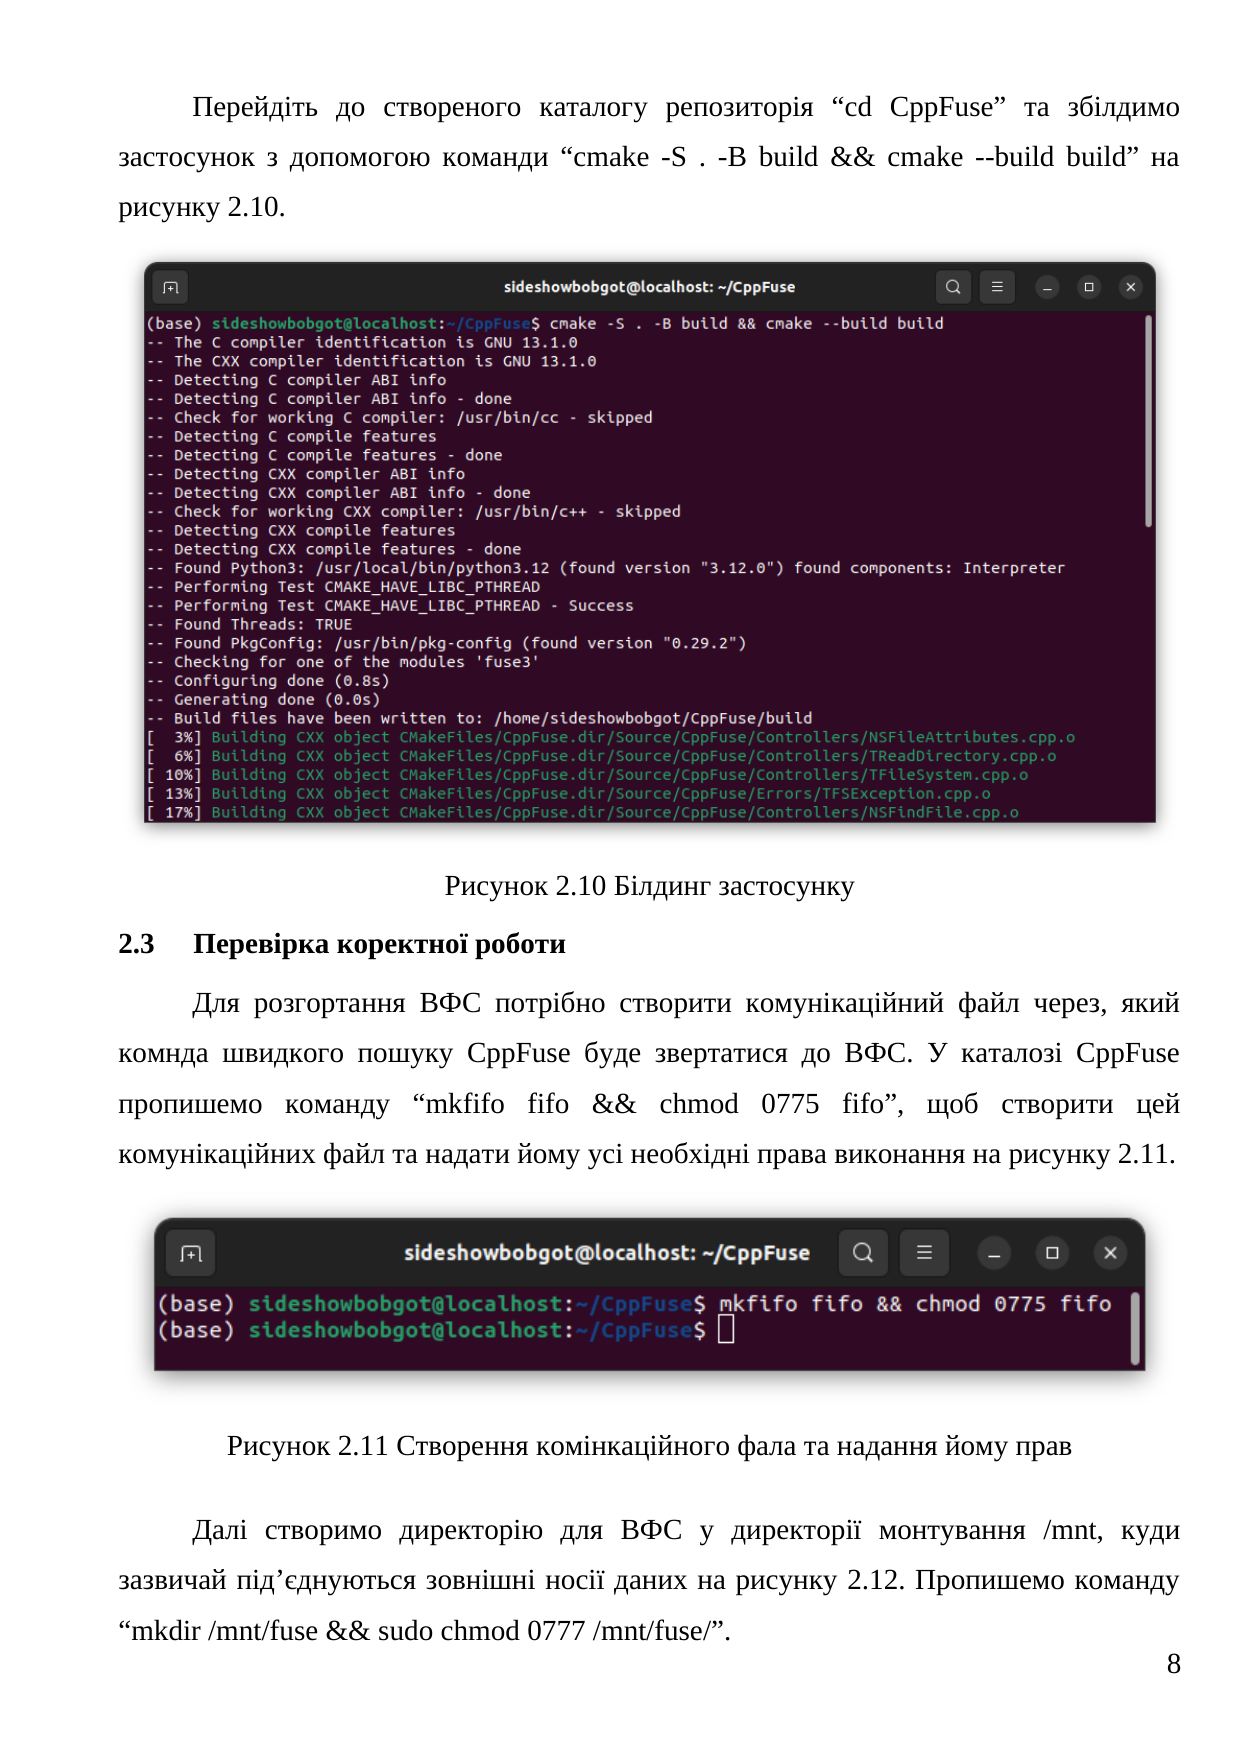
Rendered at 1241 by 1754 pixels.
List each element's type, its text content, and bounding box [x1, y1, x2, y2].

text Далі створимо директорію для ВФС у директорії монтування /mnt, куди зазвичай під’єднуються зовнішні носії даних на рисунку 2.12. Пропишемо команду “mkdir /mnt/fuse && sudo chmod 0777 /mnt/fuse/”. [118, 1512, 1181, 1646]
picture [118, 1186, 1182, 1412]
list Білдинг застосунку [118, 852, 1181, 902]
subtitle Перевірка коректної роботи [118, 927, 1181, 960]
picture [118, 239, 1182, 852]
list Створення комінкаційного фала та надання йому прав [118, 1412, 1181, 1462]
text Перейдіть до створеного каталогу репозиторія “cd CppFuse” та збілдимо застосунок з допомогою команди “cmake -S . -B build && cmake --build build” на рисунку 2.10. [118, 89, 1181, 223]
text Для розгортання ВФС потрібно створити комунікаційний файл через, який комнда швидкого пошуку CppFuse буде звертатися до ВФС. У каталозі CppFuse пропишемо команду “mkfifo fifo && chmod 0775 fifo”, щоб створити цей комунікаційних файл та надати йому усі необхідні права виконання на рисунку 2.11. [118, 985, 1181, 1169]
